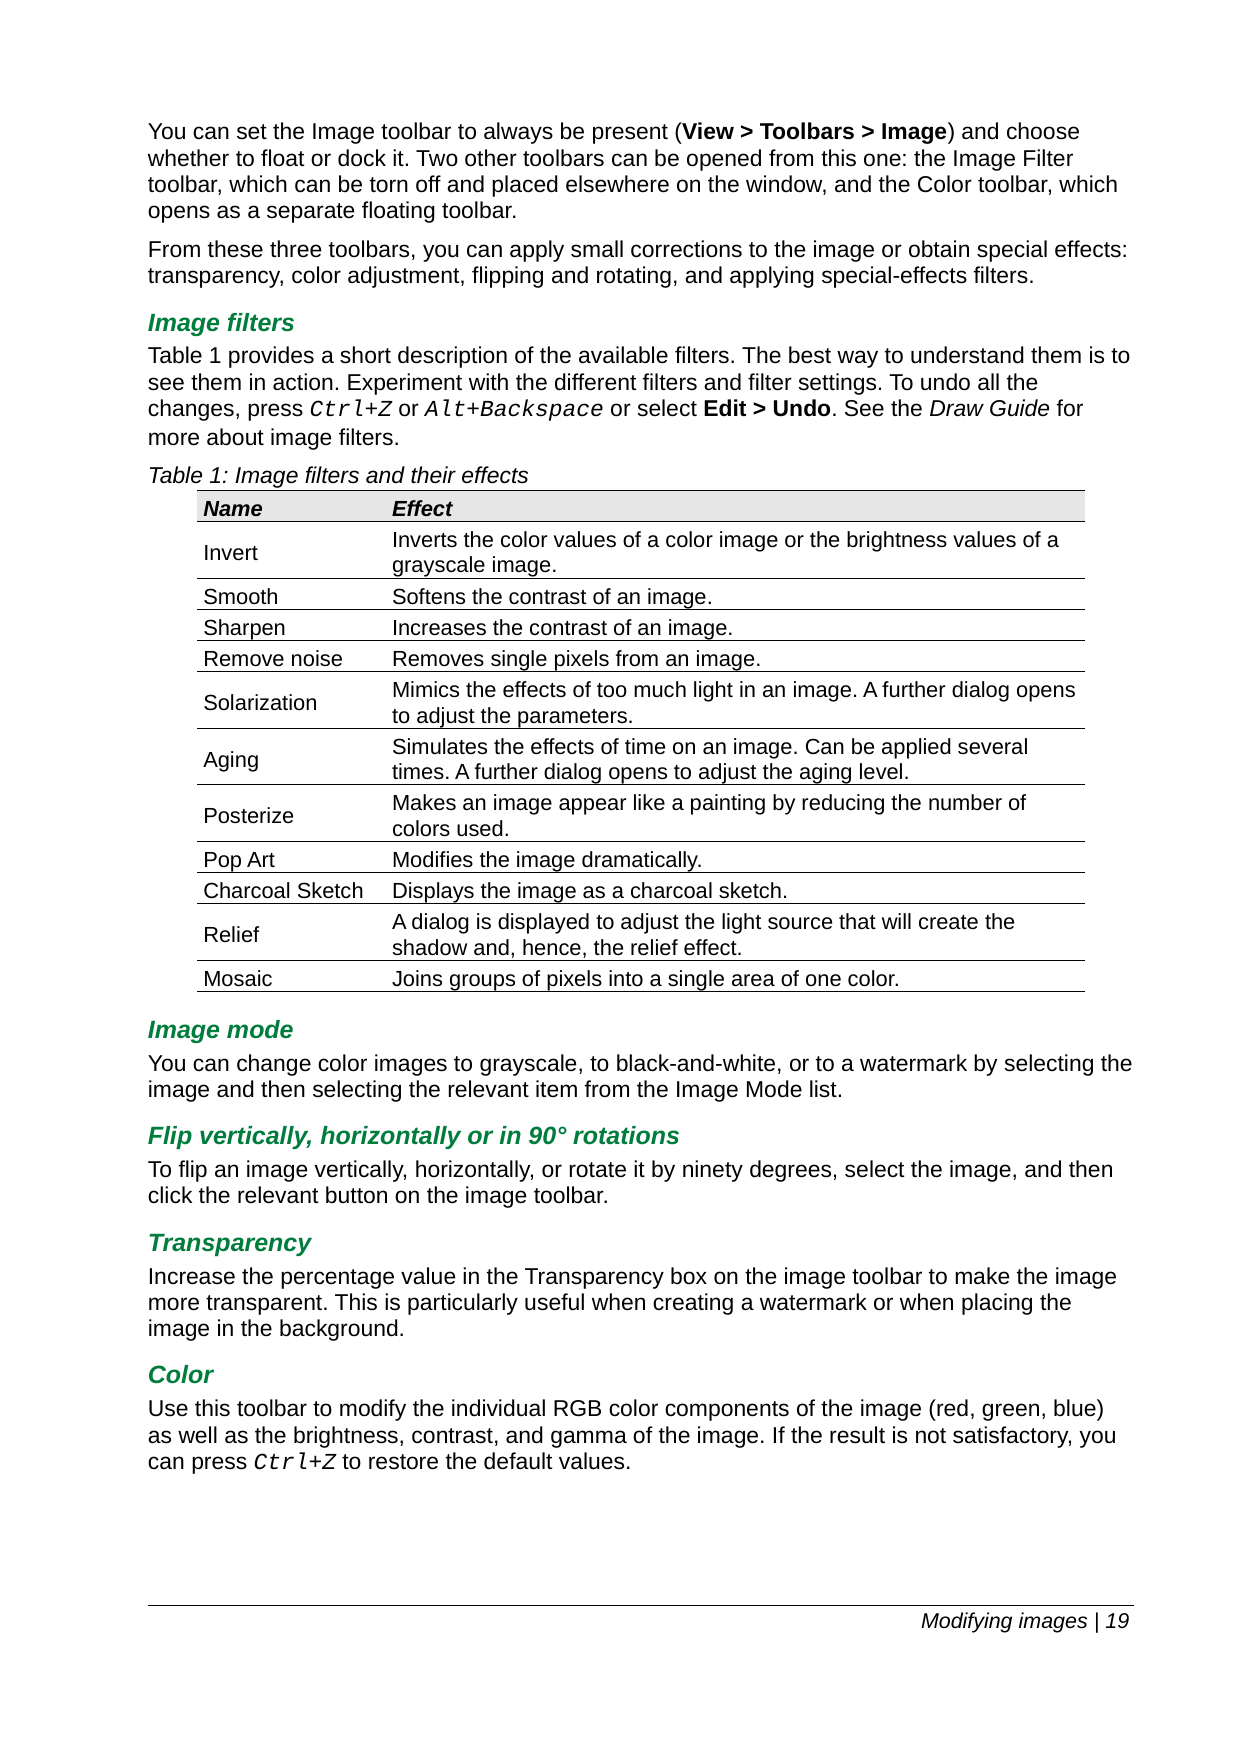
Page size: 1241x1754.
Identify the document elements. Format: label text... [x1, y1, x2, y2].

table_cell A dialog is displayed to adjust the light source that will create the shadow and, hence, the relief effect. [386, 904, 1085, 960]
subtitle Image mode [148, 1015, 1134, 1043]
table_cell Charcoal Sketch [197, 873, 386, 903]
subtitle Image filters [148, 307, 1134, 336]
text To flip an image vertically, horizontally, or rotate it by ninety degrees, select the image, and then click the relevant button on the image toolbar. [148, 1156, 1134, 1209]
subtitle Flip vertically, horizontally or in 90° rotations [148, 1121, 1134, 1150]
table_header Name [197, 491, 386, 521]
table_cell Aging [197, 729, 386, 784]
table_cell Remove noise [197, 641, 386, 671]
table_cell Pop Art [197, 842, 386, 872]
table_cell Simulates the effects of time on an image. Can be applied several times. A further dialog opens to adjust the aging level. [386, 729, 1085, 784]
table_cell Increases the contrast of an image. [386, 610, 1085, 640]
table_cell Displays the image as a charcoal sketch. [386, 873, 1085, 903]
subtitle Transparency [148, 1228, 1134, 1256]
list Table 1: Image filters and their effects [148, 462, 1134, 489]
text You can change color images to grayscale, to black-and-white, or to a watermark by selecting the image and then selecting the relevant item from the Image Mode list. [148, 1050, 1134, 1102]
table_cell Inverts the color values of a color image or the brightness values of a grayscale image. [386, 522, 1085, 578]
subtitle Color [148, 1360, 1134, 1389]
table_cell Solarization [197, 672, 386, 728]
text From these three toolbars, you can apply small corrections to the image or obtain special effects: transparency, color adjustment, flipping and rotating, and applying special-effects filters. [148, 236, 1134, 289]
table_cell Invert [197, 522, 386, 578]
table_cell Relief [197, 904, 386, 960]
text You can set the Image toolbar to always be present (View > Toolbars > Image) and choose whether to float or dock it. Two other toolbars can be opened from this one: the Image Filter toolbar, which can be torn off and placed elsewhere on the window, and the Color toolbar, which opens as a separate floating toolbar. [148, 118, 1134, 223]
table_cell Removes single pixels from an image. [386, 641, 1085, 671]
table_cell Posterize [197, 785, 386, 841]
text Increase the percentage value in the Transparency box on the image toolbar to make the image more transparent. This is particularly useful when creating a watermark or when placing the image in the background. [148, 1263, 1134, 1342]
table_cell Mosaic [197, 961, 386, 991]
table_header Effect [386, 491, 1085, 521]
table_cell Mimics the effects of too much light in an image. A further dialog opens to adjust the parameters. [386, 672, 1085, 728]
table_cell Joins groups of pixels into a single area of one color. [386, 961, 1085, 991]
table_cell Sharpen [197, 610, 386, 640]
table_cell Softens the contrast of an image. [386, 579, 1085, 609]
table_cell Smooth [197, 579, 386, 609]
text Table 1 provides a short description of the available filters. The best way to understand them is to see them in action. Experiment with the different filters and filter settings. To undo all the changes, press Ctrl+Z or Alt+Backspace or select Edit > Undo. See the Draw Guide for more about image filters. [148, 342, 1134, 450]
text Use this toolbar to modify the individual RGB color components of the image (red, green, blue) as well as the brightness, contrast, and gamma of the image. If the result is not satisfactory, you can press Ctrl+Z to restore the default values. [148, 1395, 1134, 1476]
table_cell Makes an image appear like a painting by reducing the number of colors used. [386, 785, 1085, 841]
table_cell Modifies the image dramatically. [386, 842, 1085, 872]
